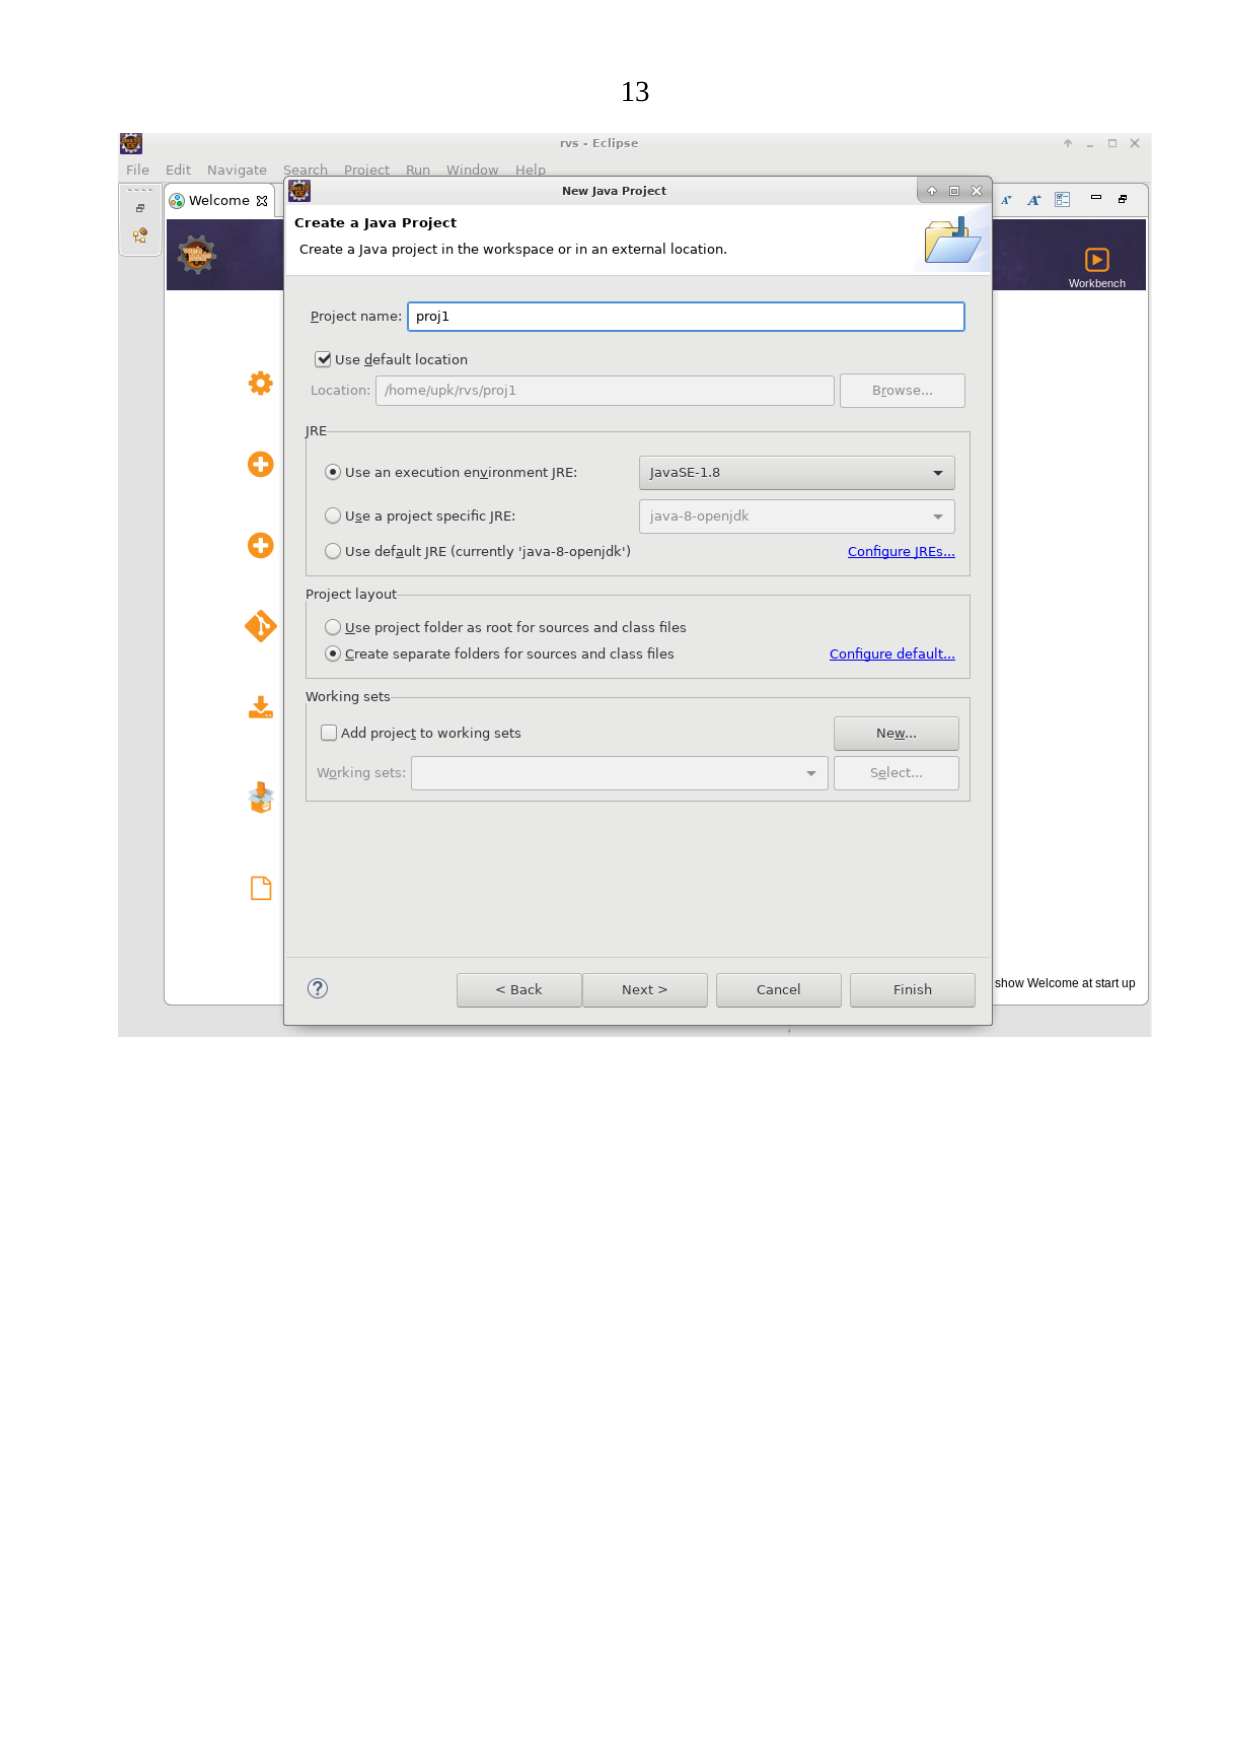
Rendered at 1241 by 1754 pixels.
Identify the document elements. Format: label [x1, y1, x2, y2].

picture [118, 133, 1152, 1037]
